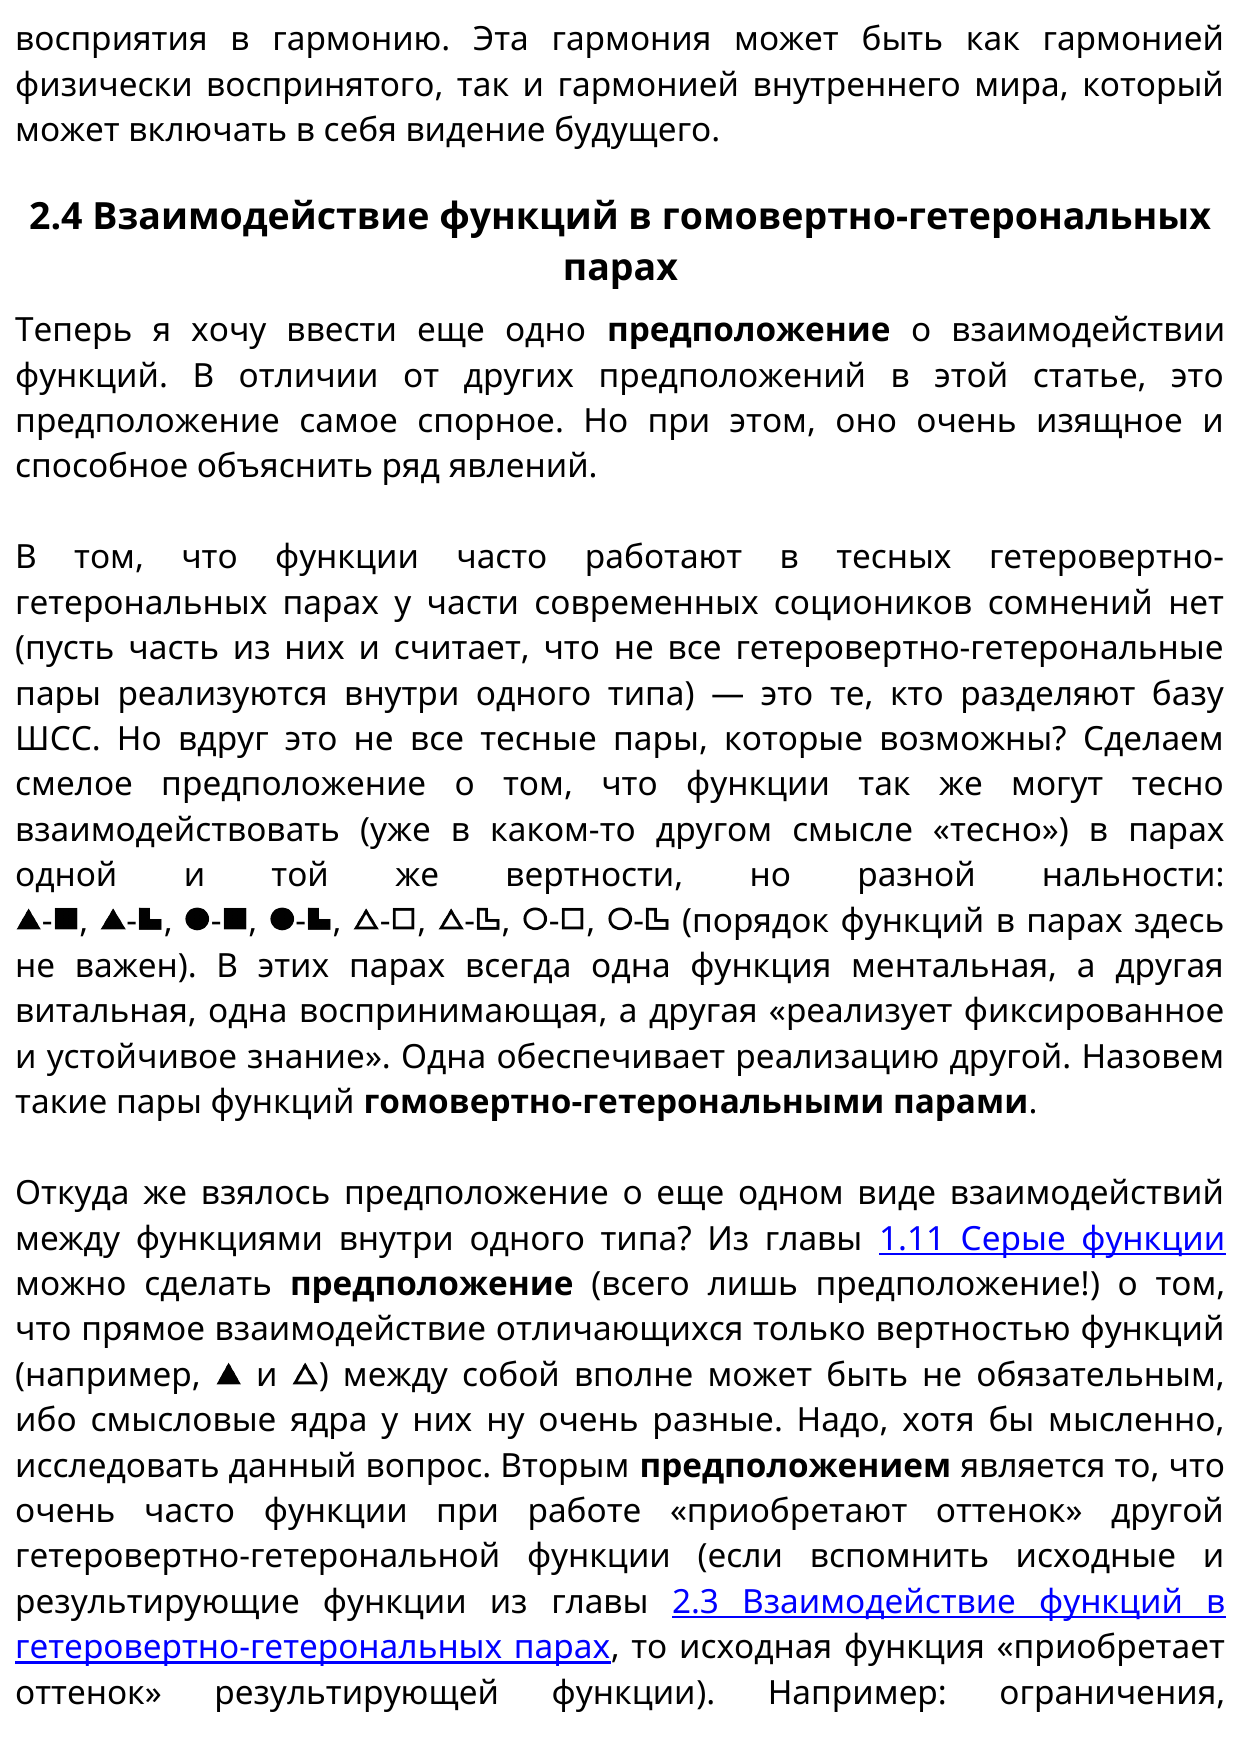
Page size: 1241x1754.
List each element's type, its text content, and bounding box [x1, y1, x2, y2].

picture [606, 905, 633, 932]
picture [291, 1359, 319, 1387]
picture [521, 905, 549, 932]
text Откуда же взялось предположение о еще одном виде взаимодействий между функциями внутри одного типа? Из главы 1.11 Серые функции можно сделать предположение (всего лишь предположение!) о том, что прямое взаимодействие отличающихся только вертностью функций (например, и ) между собой вполне может быть не обязательным, ибо смысловые ядра у них ну очень разные. Надо, хотя бы мысленно, исследовать данный вопрос. Вторым предположением является то, что очень часто функции при работе «приобретают оттенок» другой гетеровертно-гетерональной функции (если вспомнить исходные и результирующие функции из главы 2.3 Взаимодействие функций в гетеровертно-гетерональных парах, то исходная функция «приобретает оттенок» результирующей функции). Например: ограничения, [15, 1169, 1226, 1714]
picture [474, 905, 502, 932]
picture [15, 905, 42, 932]
text Теперь я хочу ввести еще одно предположение о взаимодействии функций. В отличии от других предположений в этой статье, это предположение самое спорное. Но при этом, оно очень изящное и способное объяснить ряд явлений. [15, 306, 1226, 488]
picture [305, 905, 333, 932]
text В том, что функции часто работают в тесных гетеровертно-гетерональных парах у части современных социоников сомнений нет (пусть часть из них и считает, что не все гетеровертно-гетерональные пары реализуются внутри одного типа) — это те, кто разделяют базу ШСС. Но вдруг это не все тесные пары, которые возможны? Сделаем смелое предположение о том, что функции так же могут тесно взаимодействовать (уже в каком-то другом смысле «тесно») в парах одной и той же вертности, но разной нальности: -, -, -, -, -, -, -, - (порядок функций в парах здесь не важен). В этих парах всегда одна функция ментальная, а другая витальная, одна воспринимающая, а другая «реализует фиксированное и устойчивое знание». Одна обеспечивает реализацию другой. Назовем такие пары функций гомовертно-гетерональными парами. [15, 533, 1226, 1123]
picture [99, 905, 127, 932]
text восприятия в гармонию. Эта гармония может быть как гармонией физически воспринятого, так и гармонией внутреннего мира, который может включать в себя видение будущего. [15, 15, 1226, 151]
subtitle 2.4 Взаимодействие функций в гомовертно-гетерональных парах [15, 189, 1226, 291]
picture [390, 905, 417, 932]
picture [268, 905, 295, 932]
picture [559, 905, 586, 932]
picture [215, 1359, 242, 1387]
picture [136, 905, 164, 932]
picture [352, 905, 380, 932]
picture [221, 905, 248, 932]
picture [52, 905, 79, 932]
picture [437, 905, 464, 932]
picture [643, 905, 671, 932]
picture [183, 905, 211, 932]
